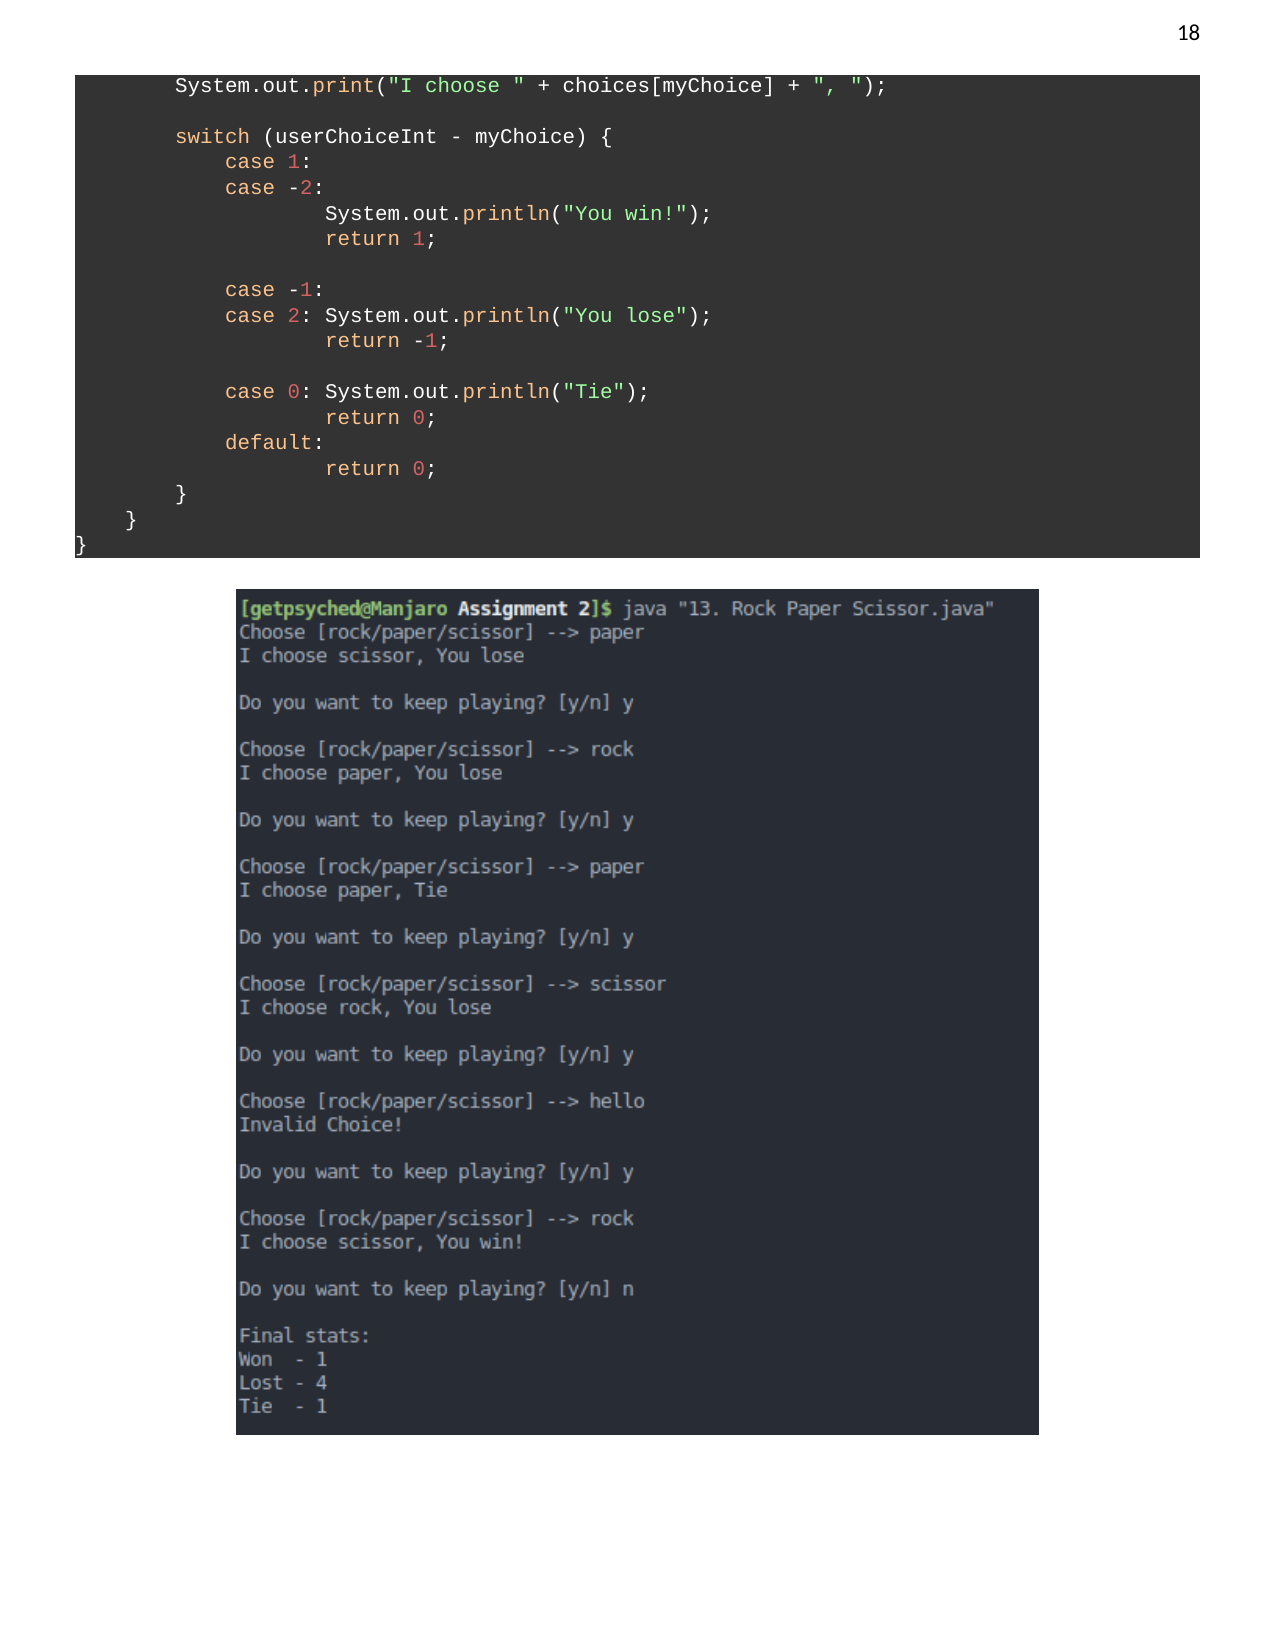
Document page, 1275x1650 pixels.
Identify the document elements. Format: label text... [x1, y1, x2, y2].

text default: [75, 432, 1200, 456]
text case 0: System.out.println("Tie"); [75, 381, 1200, 405]
text System.out.println("You win!"); [75, 203, 1200, 226]
text case 2: System.out.println("You lose"); [75, 305, 1200, 328]
text } [75, 534, 1200, 558]
text } [75, 509, 1200, 532]
picture [236, 589, 1039, 1435]
text } [75, 483, 1200, 507]
text switch (userChoiceInt - myChoice) { [75, 126, 1200, 150]
text return 0; [75, 407, 1200, 430]
text return -1; [75, 330, 1200, 354]
text case 1: [75, 152, 1200, 175]
text System.out.print("I choose " + choices[myChoice] + ", "); [75, 75, 1200, 99]
text case -1: [75, 279, 1200, 303]
text return 0; [75, 458, 1200, 481]
text return 1; [75, 228, 1200, 252]
text case -2: [75, 177, 1200, 201]
